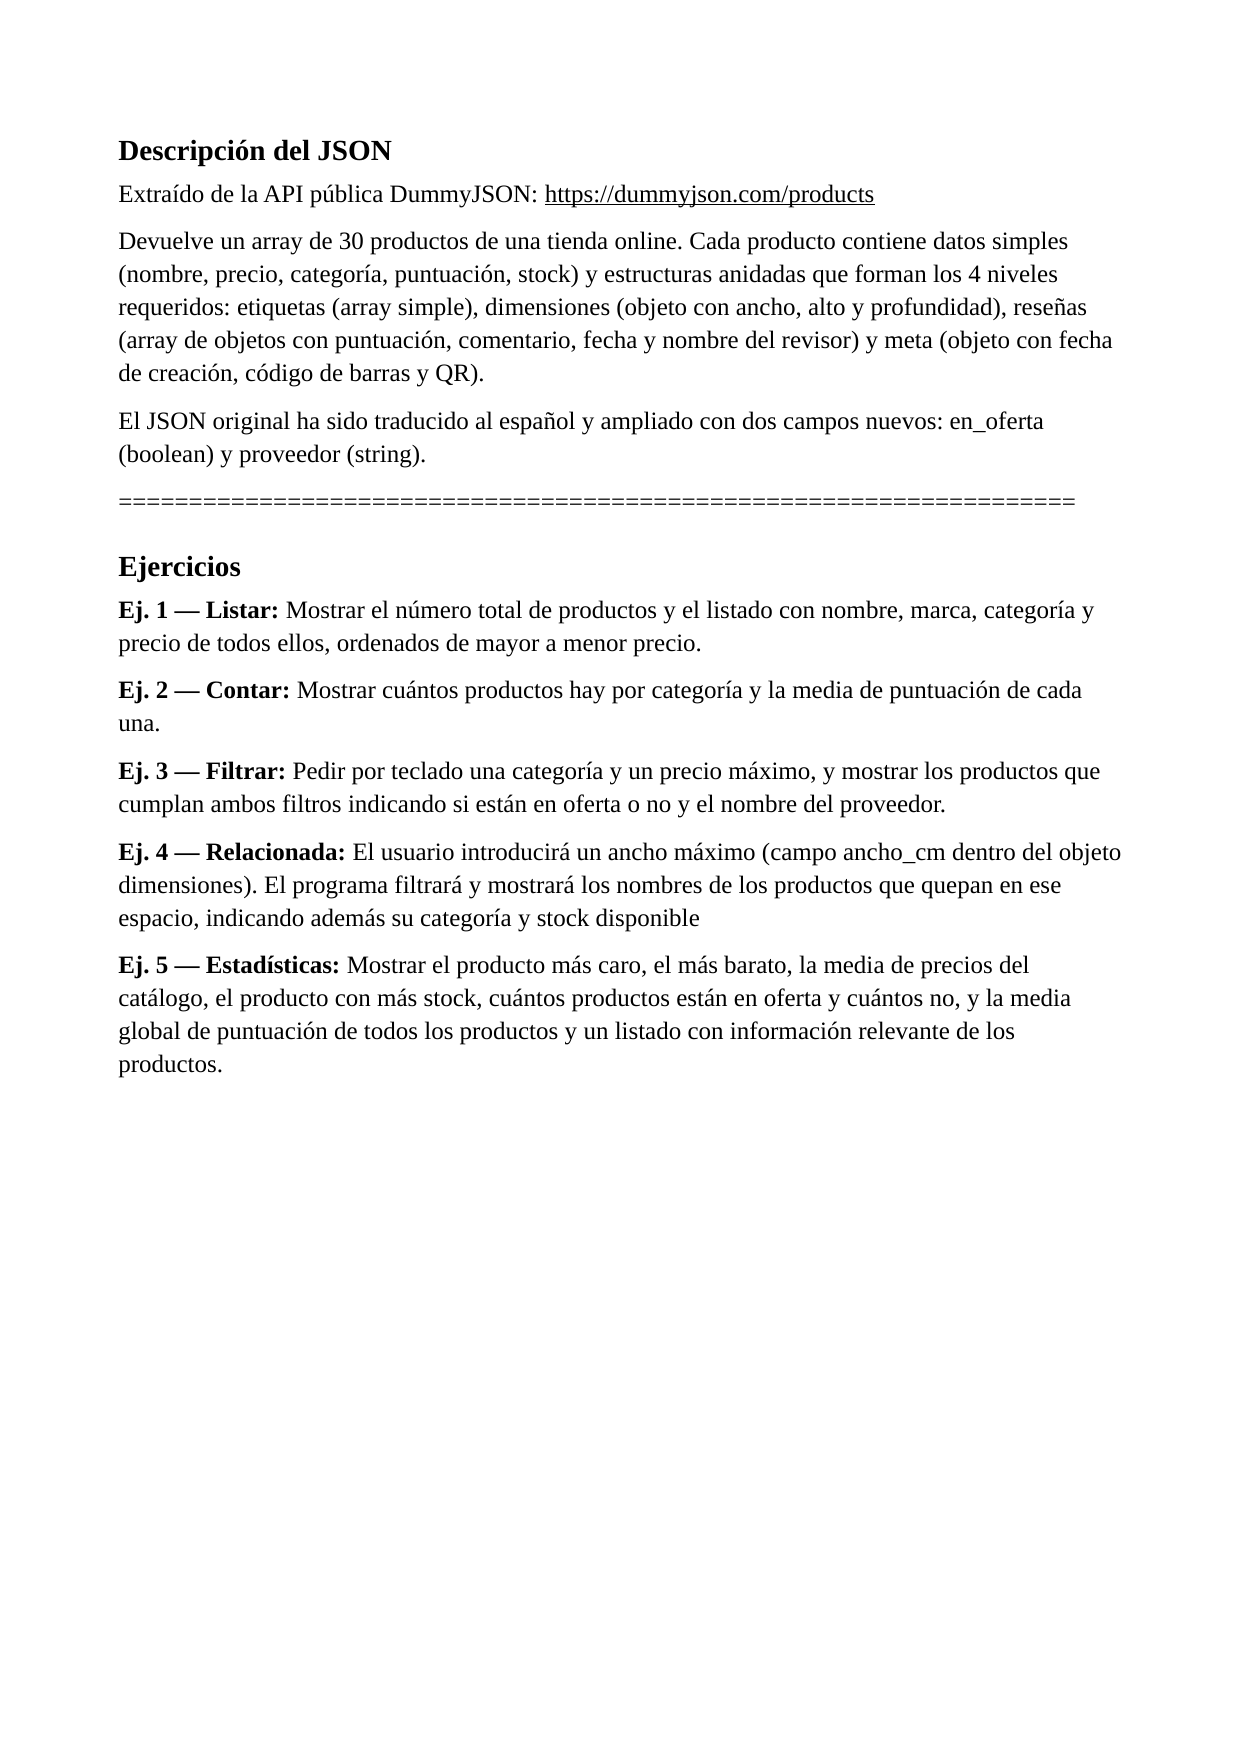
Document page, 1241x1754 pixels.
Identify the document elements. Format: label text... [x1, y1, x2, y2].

text Ej. 2 — Contar: Mostrar cuántos productos hay por categoría y la media de puntuación de cada una. [118, 676, 1122, 737]
text Ej. 1 — Listar: Mostrar el número total de productos y el listado con nombre, marca, categoría y precio de todos ellos, ordenados de mayor a menor precio. [118, 595, 1122, 657]
subtitle Descripción del JSON [118, 133, 1122, 166]
subtitle Ejercicios [118, 549, 1122, 582]
text Ej. 5 — Estadísticas: Mostrar el producto más caro, el más barato, la media de precios del catálogo, el producto con más stock, cuántos productos están en oferta y cuántos no, y la media global de puntuación de todos los productos y un listado con información relevante de los productos. [118, 950, 1122, 1078]
text El JSON original ha sido traducido al español y ampliado con dos campos nuevos: en_oferta (boolean) y proveedor (string). [118, 406, 1122, 468]
text Devuelve un array de 30 productos de una tienda online. Cada producto contiene datos simples (nombre, precio, categoría, puntuación, stock) y estructuras anidadas que forman los 4 niveles requeridos: etiquetas (array simple), dimensiones (objeto con ancho, alto y profundidad), reseñas (array de objetos con puntuación, comentario, fecha y nombre del revisor) y meta (objeto con fecha de creación, código de barras y QR). [118, 226, 1122, 387]
text ==================================================================== [118, 487, 1122, 515]
text Ej. 4 — Relacionada: El usuario introducirá un ancho máximo (campo ancho_cm dentro del objeto dimensiones). El programa filtrará y mostrará los nombres de los productos que quepan en ese espacio, indicando además su categoría y stock disponible [118, 837, 1122, 932]
text Extraído de la API pública DummyJSON: https://dummyjson.com/products [118, 179, 1122, 207]
text Ej. 3 — Filtrar: Pedir por teclado una categoría y un precio máximo, y mostrar los productos que cumplan ambos filtros indicando si están en oferta o no y el nombre del proveedor. [118, 756, 1122, 818]
